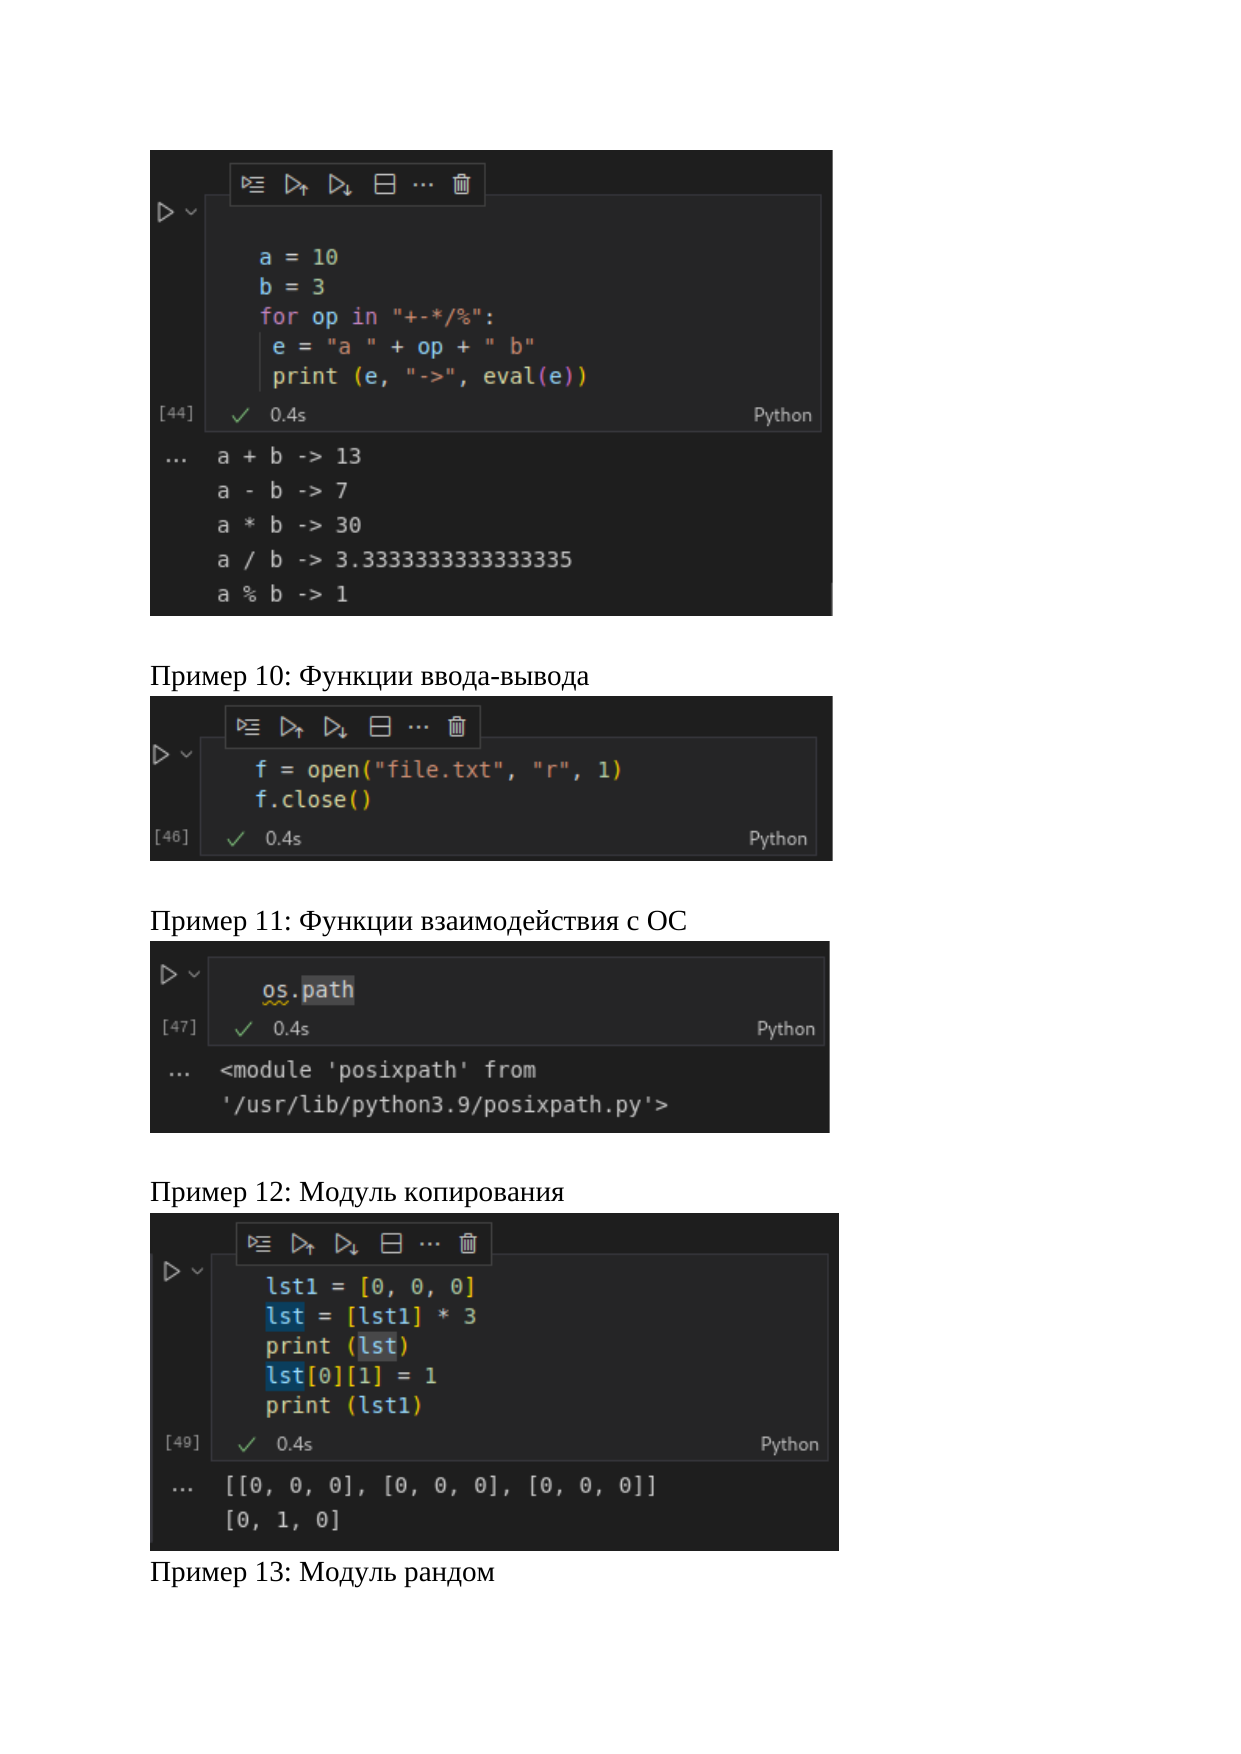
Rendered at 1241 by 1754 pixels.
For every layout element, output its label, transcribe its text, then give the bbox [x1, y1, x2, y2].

text Пример 12: Модуль копирования [150, 1174, 1090, 1208]
picture [150, 696, 833, 861]
text Пример 13: Модуль рандом [150, 1554, 1090, 1588]
picture [150, 1213, 839, 1551]
text Пример 11: Функции взаимодействия с ОС [150, 903, 1090, 937]
picture [150, 150, 833, 616]
text Пример 10: Функции ввода-вывода [150, 658, 1090, 692]
picture [150, 941, 830, 1133]
